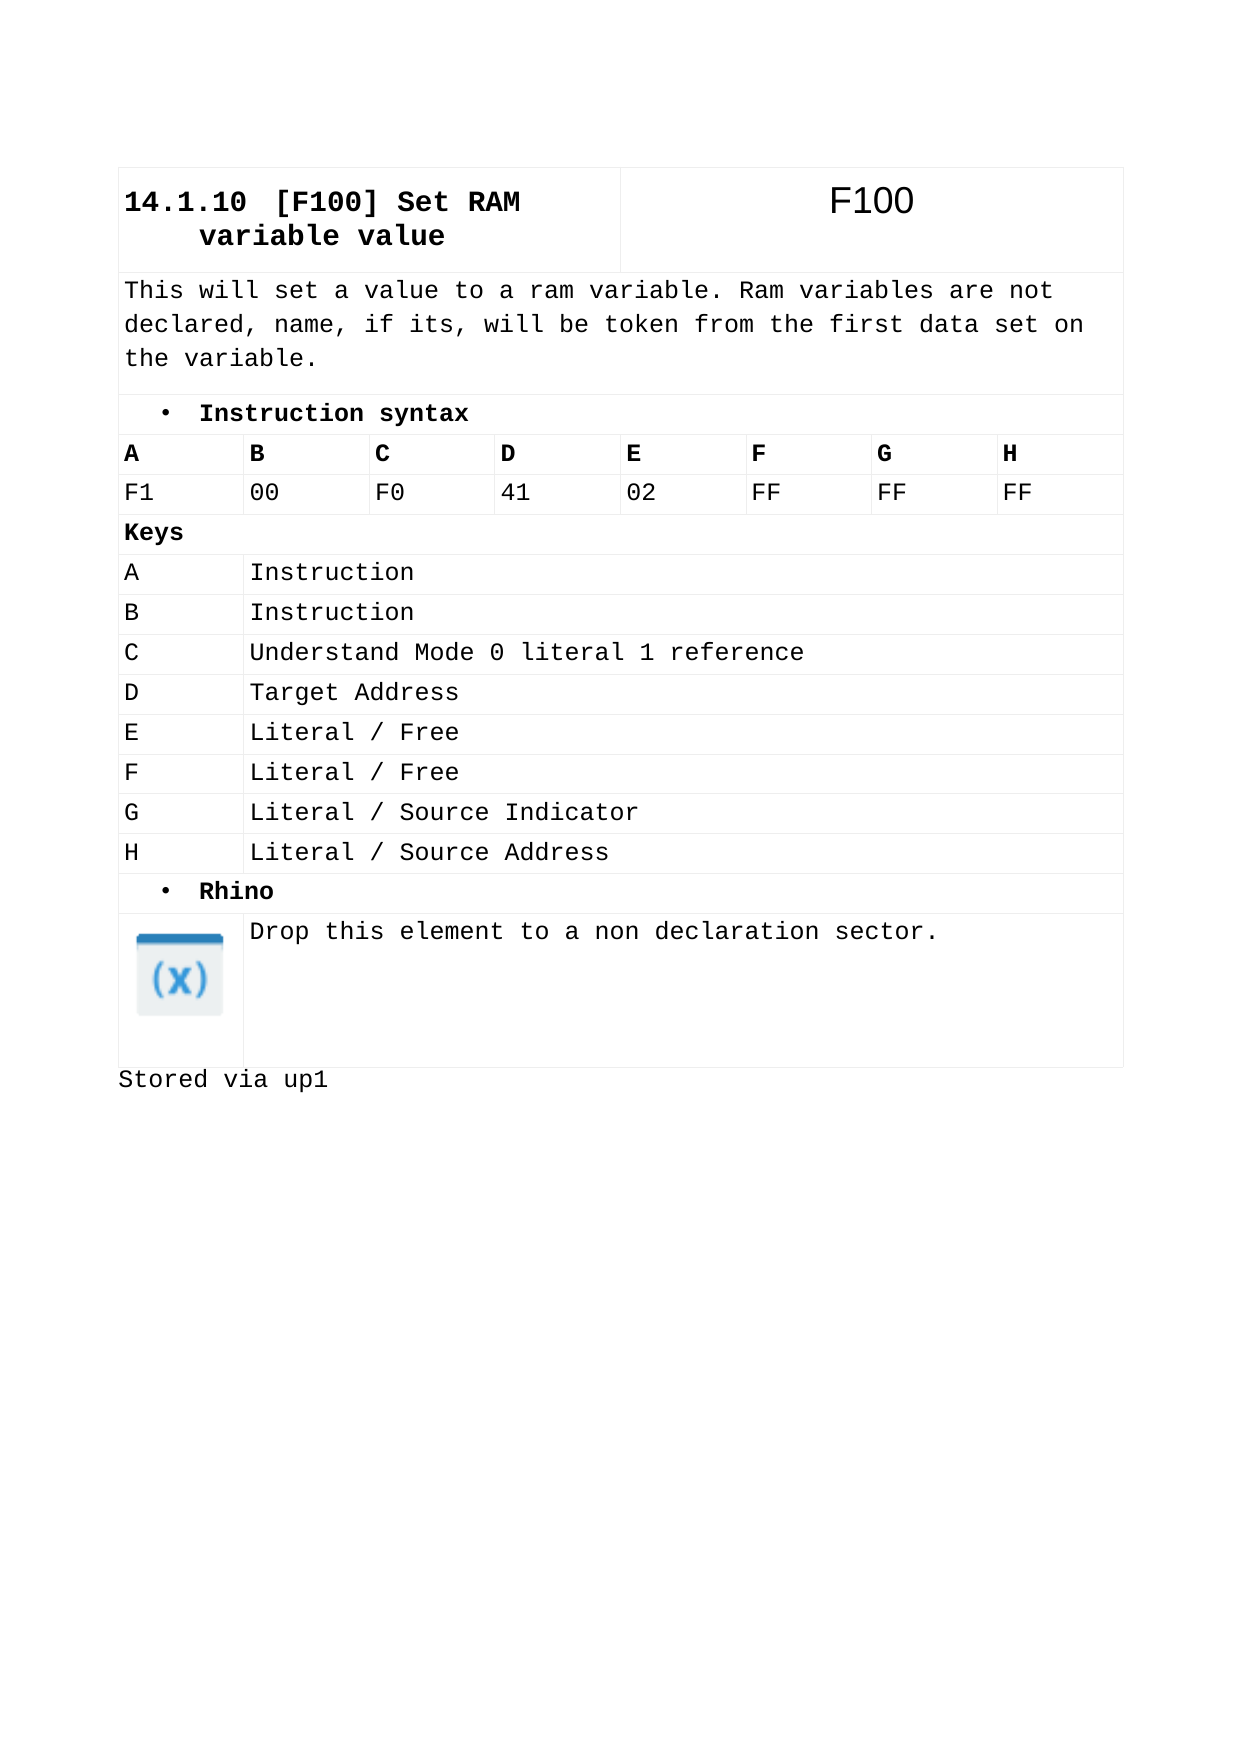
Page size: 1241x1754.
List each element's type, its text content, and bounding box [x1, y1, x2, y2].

text Stored via up1 [118, 1068, 1122, 1095]
table_cell G [119, 794, 243, 833]
table_cell E [621, 435, 746, 474]
table_cell F [119, 755, 243, 793]
table_header F100 [621, 168, 1123, 272]
table_cell 02 [621, 475, 746, 514]
table_cell D [119, 675, 243, 713]
table_cell 41 [495, 475, 620, 514]
table_cell 00 [244, 475, 369, 514]
table_cell Rhino [119, 874, 1123, 913]
table_cell A [119, 555, 243, 594]
table_cell F1 [119, 475, 243, 514]
table_cell Literal / Free [244, 755, 1123, 793]
table_cell Understand Mode 0 literal 1 reference [244, 635, 1123, 674]
table_cell Instruction [244, 555, 1123, 594]
table_cell This will set a value to a ram variable. Ram variables are not declared, name, if its, will be token from the first data set on the variable. [119, 273, 1123, 394]
table_cell Literal / Free [244, 715, 1123, 753]
table_cell H [998, 435, 1123, 474]
table_cell Literal / Source Indicator [244, 794, 1123, 833]
table_cell Target Address [244, 675, 1123, 713]
table_cell Drop this element to a non declaration sector. [244, 914, 1123, 1067]
table_cell B [244, 435, 369, 474]
table_cell [119, 914, 243, 1067]
table_cell FF [747, 475, 871, 514]
table_cell Keys [119, 515, 1123, 554]
table_cell F [747, 435, 871, 474]
table_cell Instruction syntax [119, 395, 1123, 434]
table_cell FF [872, 475, 997, 514]
table_cell F0 [370, 475, 494, 514]
table_cell B [119, 595, 243, 634]
table_cell G [872, 435, 997, 474]
table_cell Instruction [244, 595, 1123, 634]
table_cell H [119, 834, 243, 873]
table_cell FF [998, 475, 1123, 514]
table_cell C [119, 635, 243, 674]
table_cell E [119, 715, 243, 753]
picture [123, 918, 238, 1033]
table_header [F100] Set RAM variable value [119, 168, 620, 272]
table_cell Literal / Source Address [244, 834, 1123, 873]
table_cell C [370, 435, 494, 474]
table_cell D [495, 435, 620, 474]
table_cell A [119, 435, 243, 474]
